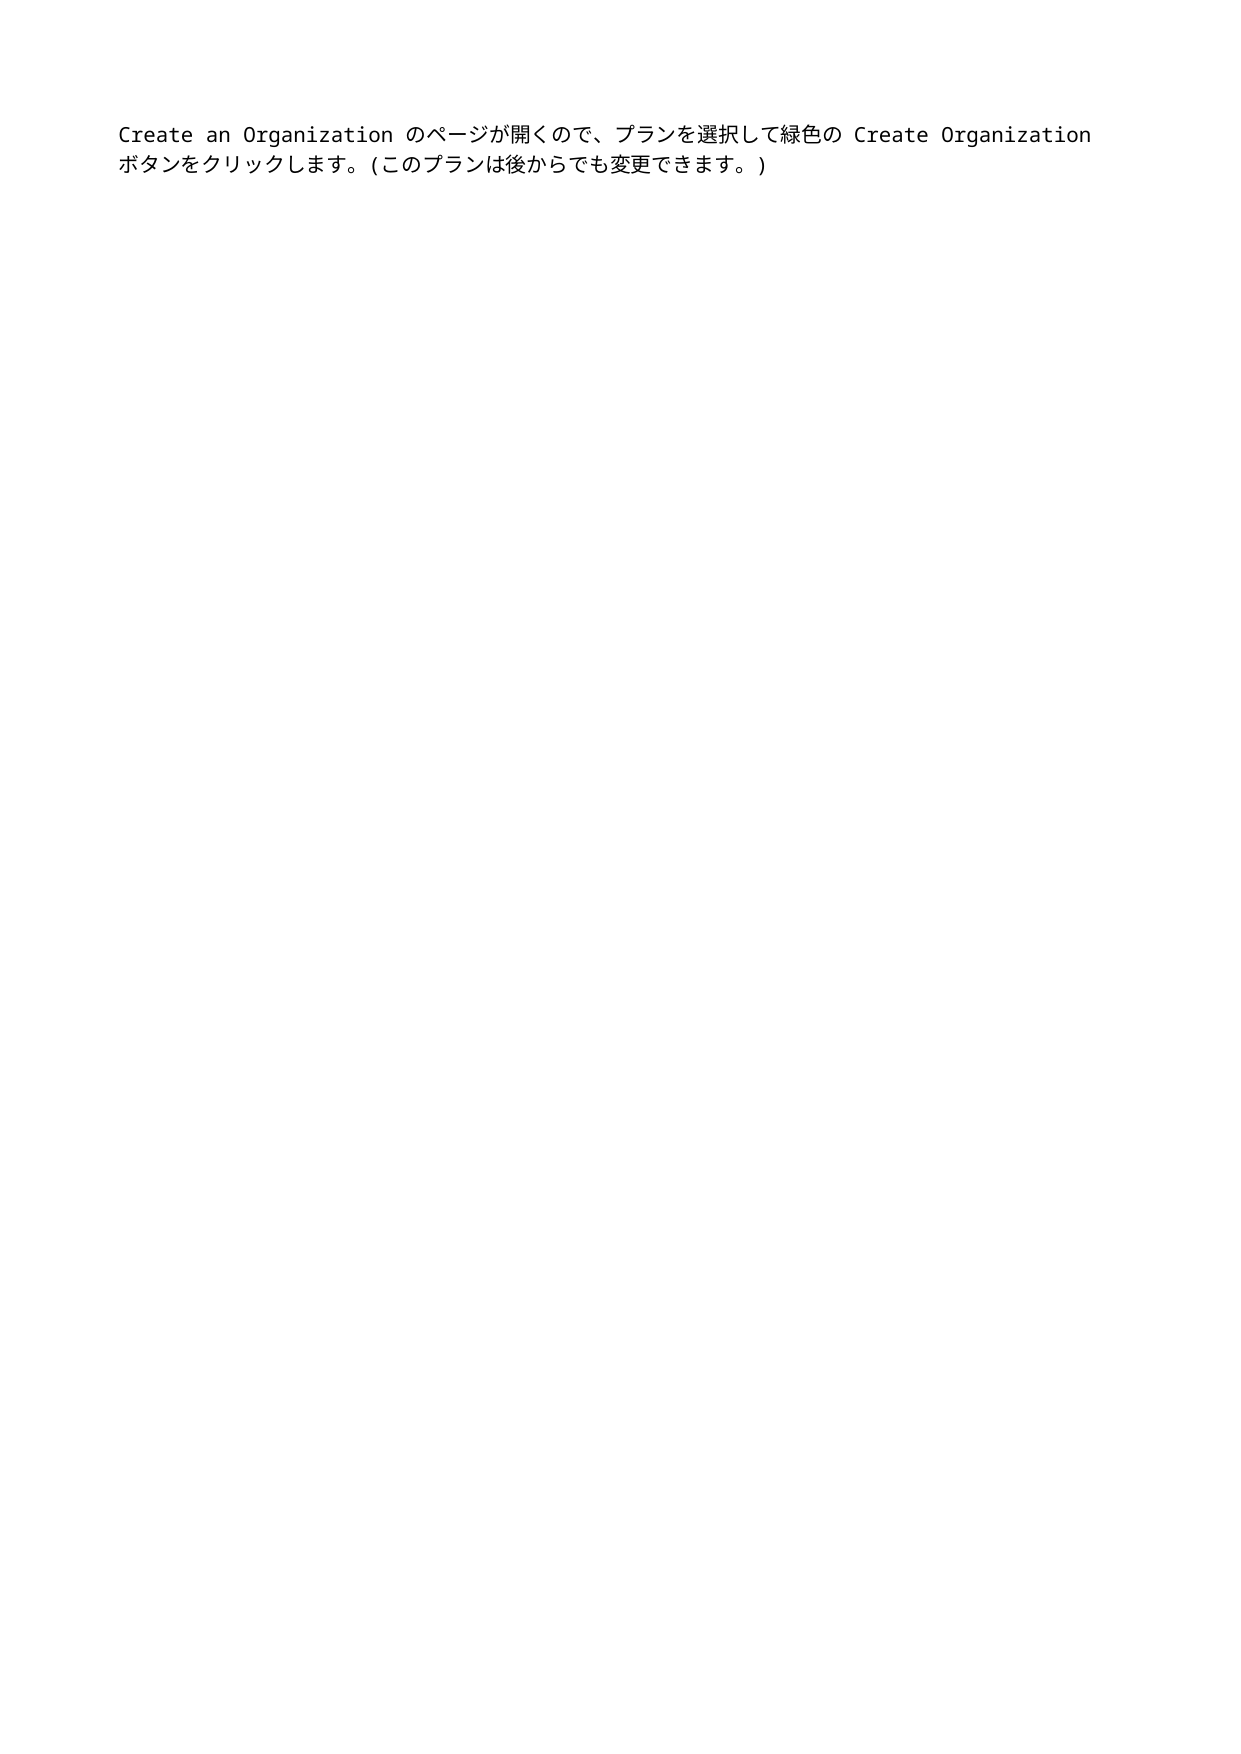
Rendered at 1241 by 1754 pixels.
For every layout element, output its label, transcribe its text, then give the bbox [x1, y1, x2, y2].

text Create an Organization のページが開くので、プランを選択して緑色の Create Organization ボタンをクリックします。(このプランは後からでも変更できます。) [118, 118, 1122, 179]
